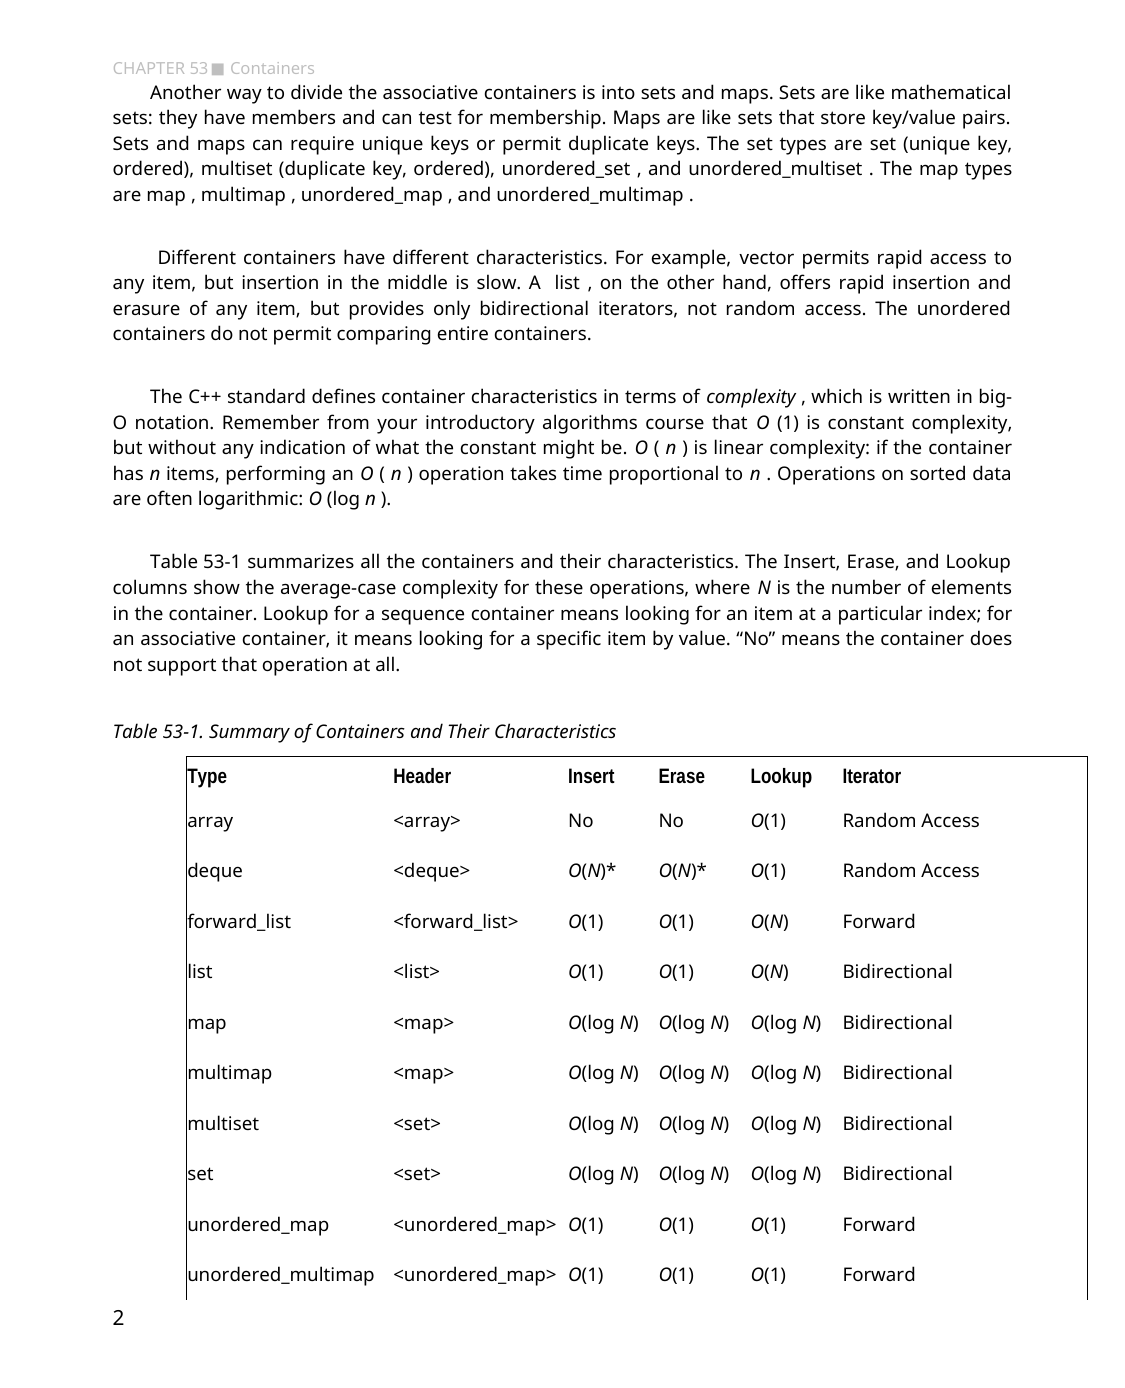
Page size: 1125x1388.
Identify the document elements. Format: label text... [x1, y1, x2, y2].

table_header Header [393, 757, 567, 794]
table_cell list [187, 946, 393, 997]
table_cell deque [187, 845, 393, 896]
table_cell O(log N) [567, 1148, 658, 1199]
table_cell O(1) [567, 946, 658, 997]
table_cell <set> [393, 1148, 567, 1199]
table_cell O(log N) [750, 1047, 842, 1098]
table_cell <unordered_map> [393, 1249, 567, 1300]
table_cell O(log N) [750, 1148, 842, 1199]
table_cell <set> [393, 1098, 567, 1148]
table_cell O(1) [658, 1249, 750, 1300]
table_header Lookup [750, 757, 842, 794]
table_cell No [567, 795, 658, 845]
table_cell Random Access [842, 845, 1087, 896]
table_cell Bidirectional [842, 1148, 1087, 1199]
table_cell Forward [842, 1249, 1087, 1300]
text Different containers have different characteristics. For example, vector permits rapid access to any item, but insertion in the middle is slow. A list , on the other hand, offers rapid insertion and erasure of any item, but provides only bidirectional iterators, not random access. The unordered containers do not permit comparing entire containers. [112, 244, 1012, 346]
table_cell O(log N) [658, 1047, 750, 1098]
table_cell O(1) [658, 946, 750, 997]
table_cell O(1) [750, 1199, 842, 1249]
table_cell O(1) [658, 1199, 750, 1249]
table_cell <unordered_map> [393, 1199, 567, 1249]
table_cell array [187, 795, 393, 845]
table_cell O(1) [750, 1249, 842, 1300]
table_cell O(1) [567, 896, 658, 946]
table_cell Bidirectional [842, 1047, 1087, 1098]
table_cell O(1) [750, 795, 842, 845]
table_cell O(1) [658, 896, 750, 946]
table_header Insert [567, 757, 658, 794]
text Another way to divide the associative containers is into sets and maps. Sets are like mathematical sets: they have members and can test for membership. Maps are like sets that store key/value pairs. Sets and maps can require unique keys or permit duplicate keys. The set types are set (unique key, ordered), multiset (duplicate key, ordered), unordered_set , and unordered_multiset . The map types are map , multimap , unordered_map , and unordered_multimap . [112, 79, 1012, 207]
table_cell forward_list [187, 896, 393, 946]
text The C++ standard defines container characteristics in terms of complexity , which is written in big-O notation. Remember from your introductory algorithms course that O (1) is constant complexity, but without any indication of what the constant might be. O ( n ) is linear complexity: if the container has n items, performing an O ( n ) operation takes time proportional to n . Operations on sorted data are often logarithmic: O (log n ). [112, 384, 1012, 511]
table_cell Bidirectional [842, 946, 1087, 997]
table_cell Forward [842, 896, 1087, 946]
table_header Type [187, 757, 393, 794]
table_cell Bidirectional [842, 1098, 1087, 1148]
table_cell <forward_list> [393, 896, 567, 946]
table_cell multiset [187, 1098, 393, 1148]
table_cell O(N)* [567, 845, 658, 896]
table_cell Forward [842, 1199, 1087, 1249]
table_cell O(1) [567, 1249, 658, 1300]
table_header Iterator [842, 757, 1087, 794]
text Table 53‑1 summarizes all the containers and their characteristics. The Insert, Erase, and Lookup columns show the average-case complexity for these operations, where N is the number of elements in the container. Lookup for a sequence container means looking for an item at a particular index; for an associative container, it means looking for a specific item by value. “No” means the container does not support that operation at all. [112, 549, 1012, 676]
table_cell multimap [187, 1047, 393, 1098]
table_cell O(log N) [567, 1047, 658, 1098]
table_cell <array> [393, 795, 567, 845]
table_cell Random Access [842, 795, 1087, 845]
table_cell O(1) [567, 1199, 658, 1249]
table_cell O(log N) [658, 1148, 750, 1199]
table_cell O(N) [750, 946, 842, 997]
text Table 53‑1. Summary of Containers and Their Characteristics [112, 718, 1012, 743]
table_cell <list> [393, 946, 567, 997]
table_cell O(N)* [658, 845, 750, 896]
table_cell O(log N) [750, 1098, 842, 1148]
table_cell <map> [393, 1047, 567, 1098]
table_cell O(log N) [658, 997, 750, 1047]
table_cell <deque> [393, 845, 567, 896]
table_cell O(1) [750, 845, 842, 896]
table_cell <map> [393, 997, 567, 1047]
table_cell O(N) [750, 896, 842, 946]
table_cell O(log N) [658, 1098, 750, 1148]
table_cell Bidirectional [842, 997, 1087, 1047]
table_cell unordered_multimap [187, 1249, 393, 1300]
table_cell set [187, 1148, 393, 1199]
table_cell O(log N) [750, 997, 842, 1047]
table_cell map [187, 997, 393, 1047]
table_header Erase [658, 757, 750, 794]
table_cell O(log N) [567, 997, 658, 1047]
table_cell unordered_map [187, 1199, 393, 1249]
table_cell O(log N) [567, 1098, 658, 1148]
table_cell No [658, 795, 750, 845]
